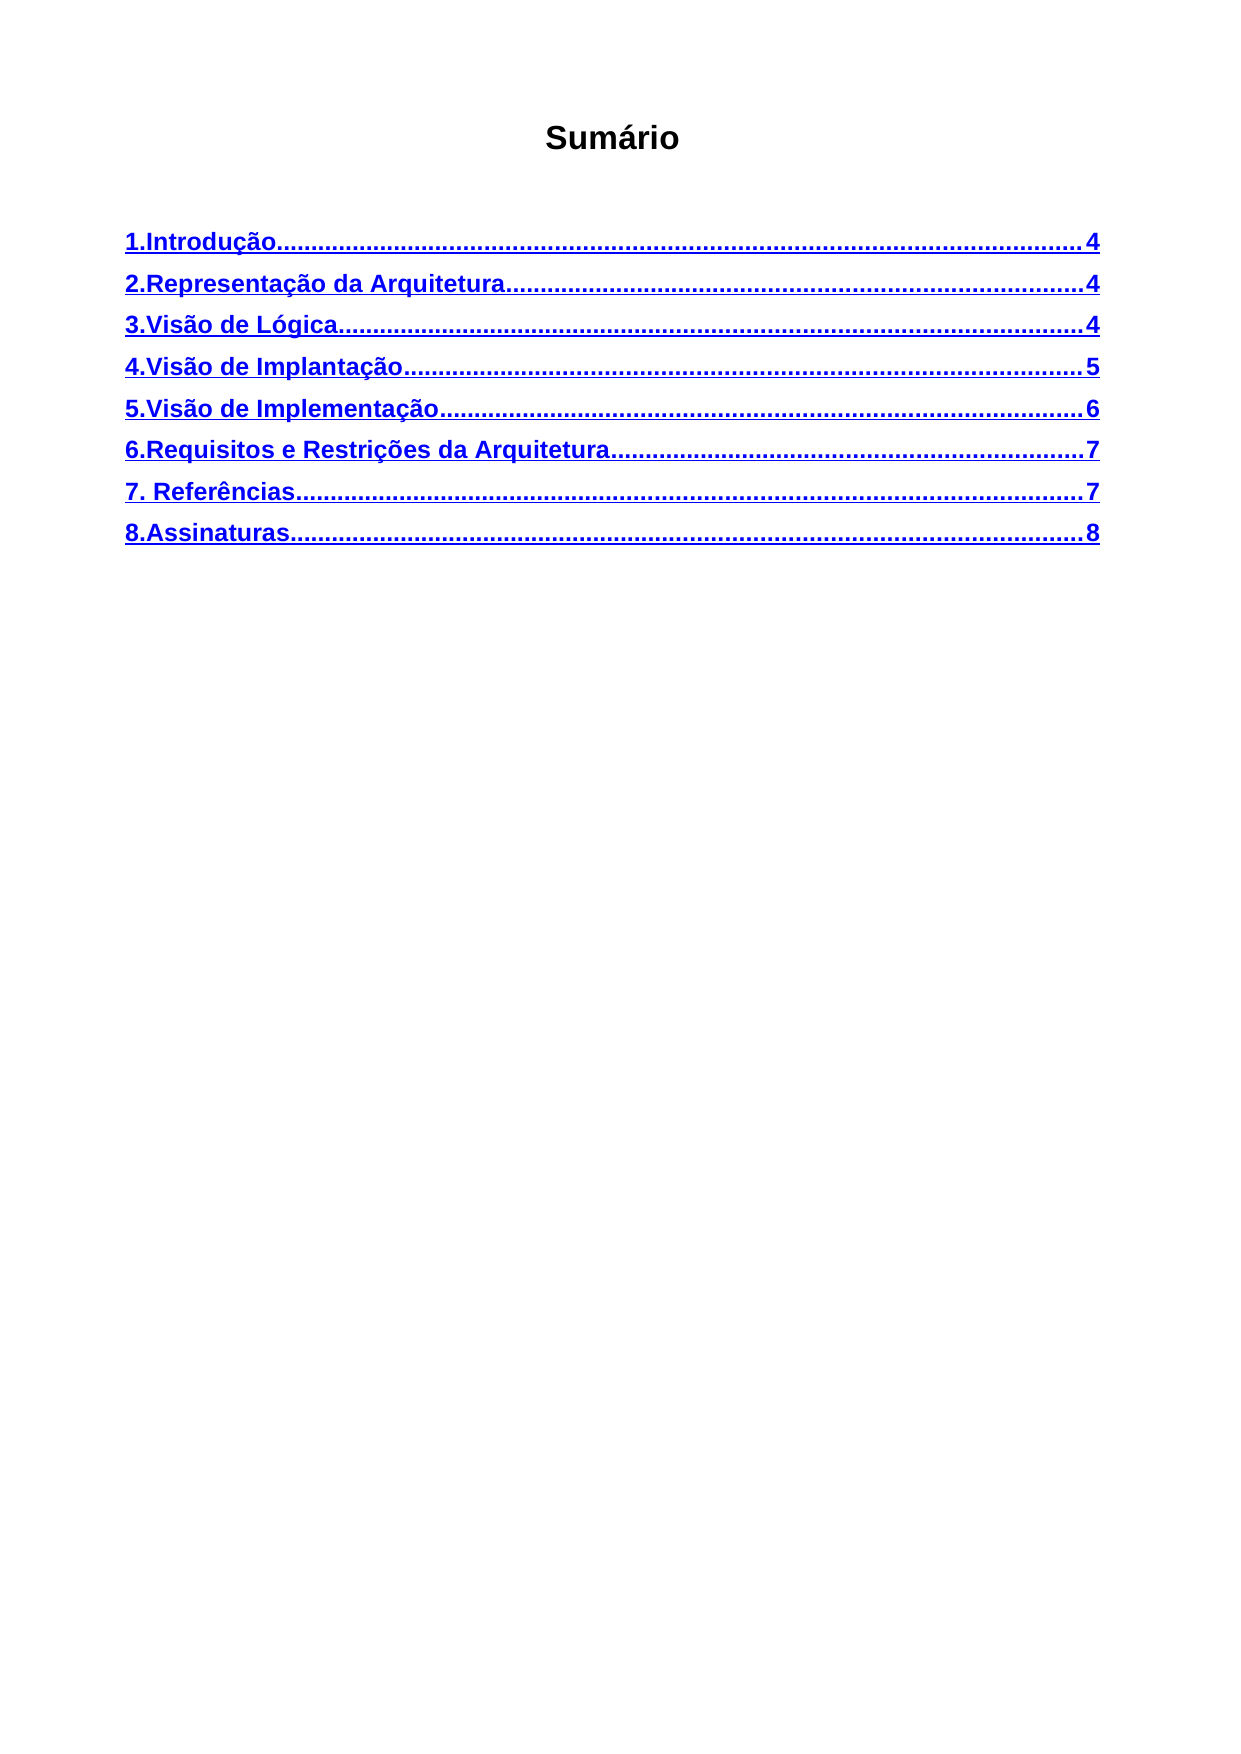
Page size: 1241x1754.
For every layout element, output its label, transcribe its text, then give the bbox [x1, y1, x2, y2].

text 6.Requisitos e Restrições da Arquitetura 7 [125, 435, 1100, 460]
text 8.Assinaturas 8 [125, 518, 1100, 543]
text 3.Visão de Lógica 4 [125, 310, 1100, 335]
text 1.Introdução 4 [125, 227, 1100, 252]
title Sumário [125, 118, 1100, 157]
text 5.Visão de Implementação 6 [125, 393, 1100, 419]
text 2.Representação da Arquitetura 4 [125, 269, 1100, 294]
text 4.Visão de Implantação 5 [125, 352, 1100, 377]
text 7. Referências 7 [125, 477, 1100, 502]
